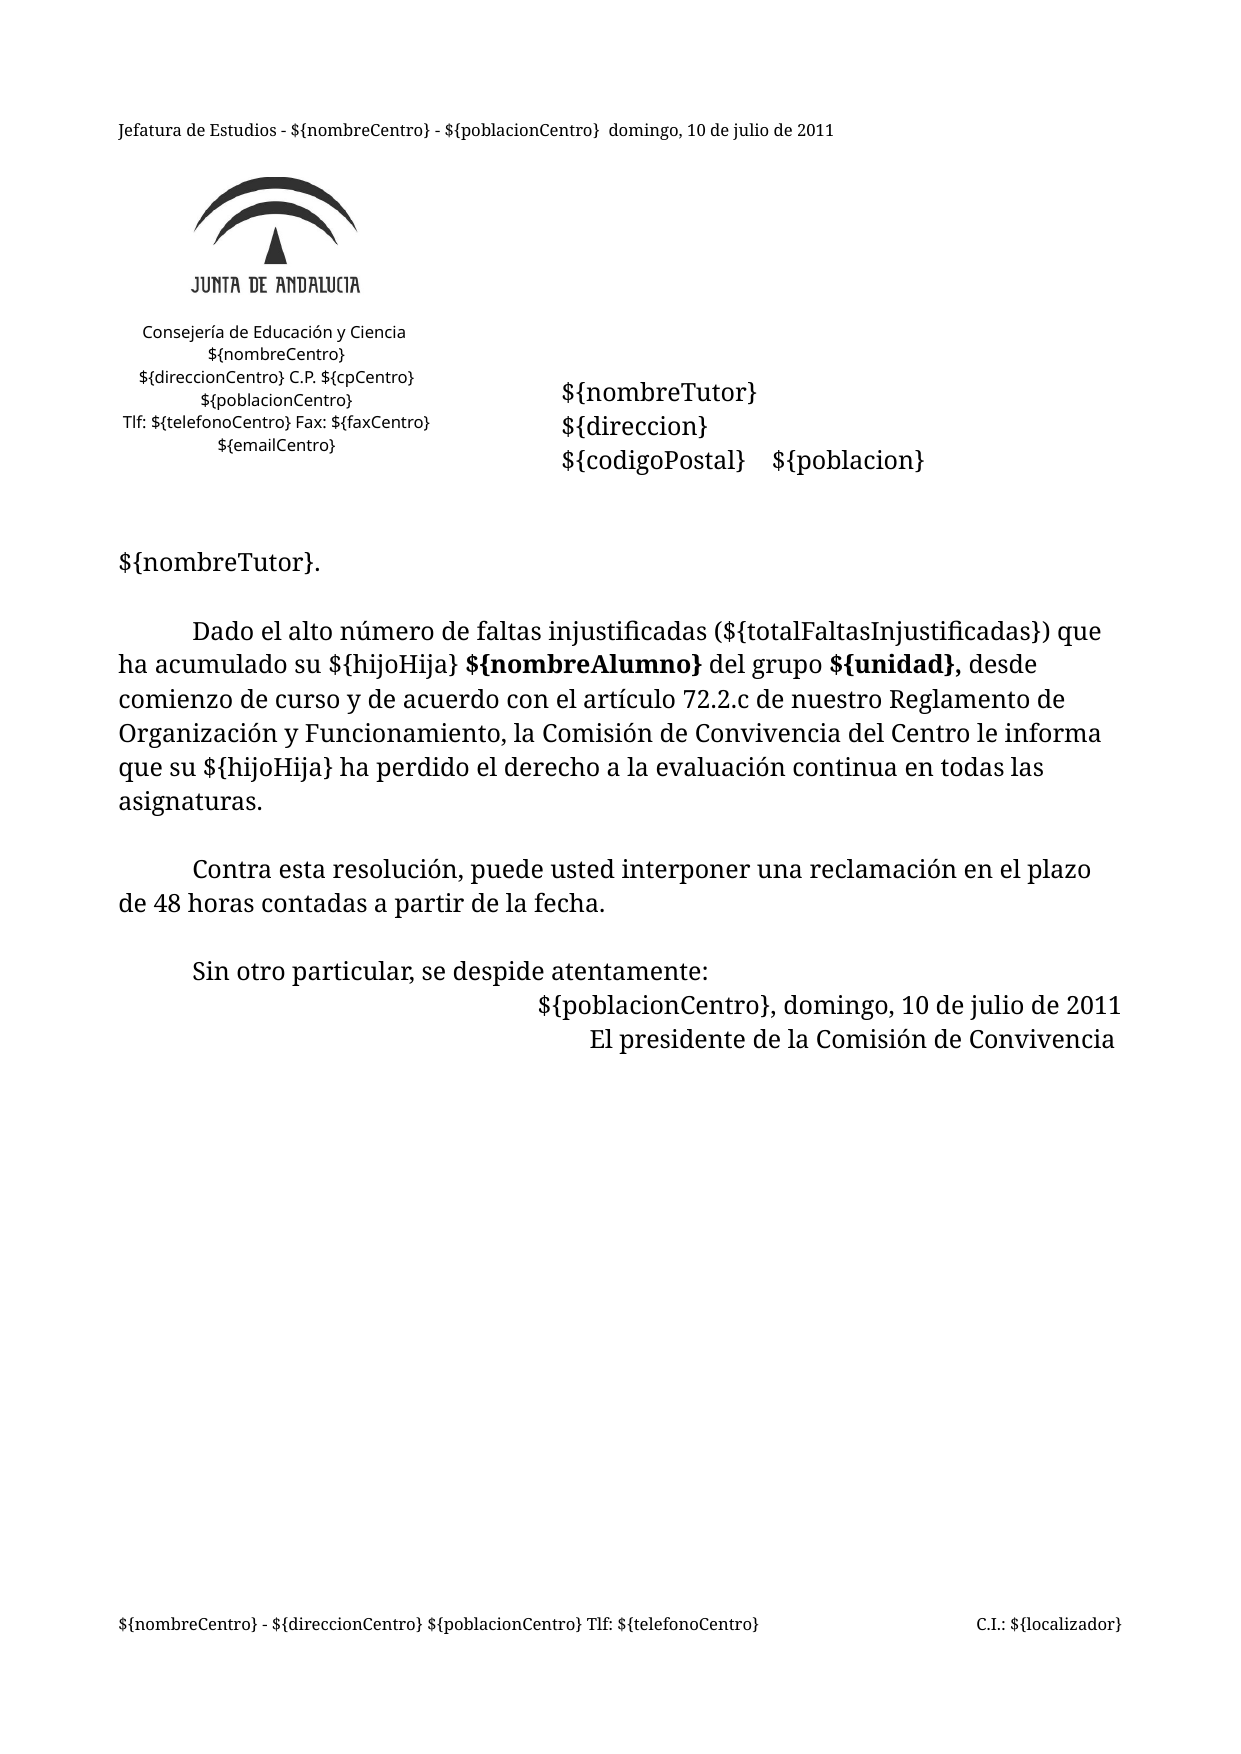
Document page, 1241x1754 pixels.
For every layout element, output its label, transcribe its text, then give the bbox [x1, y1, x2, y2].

text Contra esta resolución, puede usted interponer una reclamación en el plazo de 48 horas contadas a partir de la fecha. [118, 852, 1122, 920]
text ${nombreTutor} [431, 375, 1122, 409]
text ${nombreTutor}. [118, 545, 1122, 579]
text ${poblacionCentro}, domingo, 10 de julio de 2011 [118, 988, 1122, 1022]
text ${codigoPostal} ${poblacion} [118, 443, 1122, 477]
text ${emailCentro} [122, 434, 431, 457]
text Tlf: ${telefonoCentro} Fax: ${faxCentro} [122, 411, 431, 434]
text Sin otro particular, se despide atentamente: [118, 954, 1122, 988]
text ${direccion} [431, 409, 1122, 443]
text Dado el alto número de faltas injustificadas (${totalFaltasInjustificadas}) que ha acumulado su ${hijoHija} ${nombreAlumno} del grupo ${unidad}, desde comienzo de curso y de acuerdo con el artículo 72.2.c de nuestro Reglamento de Organización y Funcionamiento, la Comisión de Convivencia del Centro le informa que su ${hijoHija} ha perdido el derecho a la evaluación continua en todas las asignaturas. [118, 613, 1122, 817]
text Consejería de Educación y Ciencia [122, 320, 431, 343]
text El presidente de la Comisión de Convivencia [118, 1022, 1122, 1056]
picture [184, 177, 367, 295]
text ${direccionCentro} C.P. ${cpCentro} [122, 366, 431, 388]
text ${poblacionCentro} [122, 388, 431, 411]
text ${nombreCentro} [122, 343, 431, 366]
